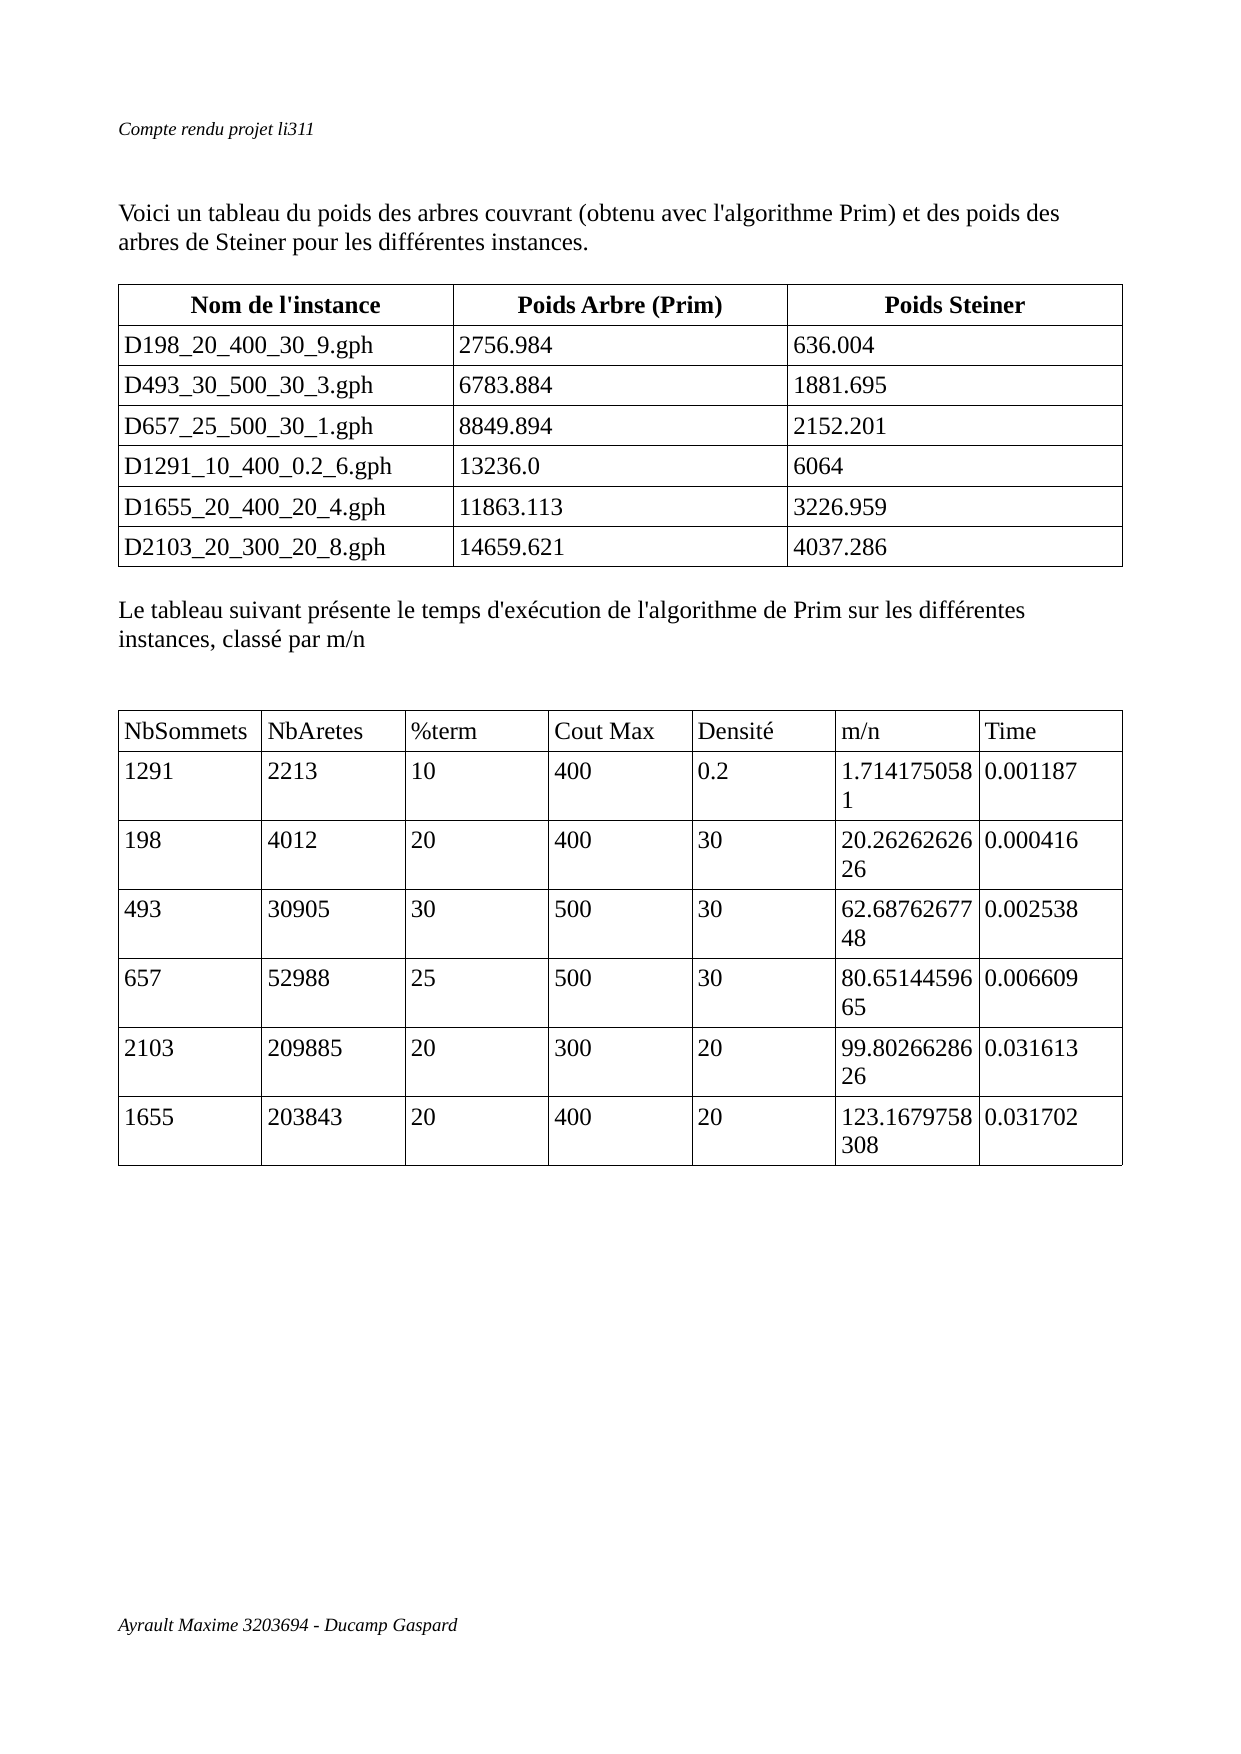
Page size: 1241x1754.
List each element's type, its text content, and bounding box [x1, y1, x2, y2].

table_cell 4012 [262, 821, 405, 889]
table_cell D2103_20_300_20_8.gph [119, 527, 453, 566]
table_cell 30 [693, 821, 835, 889]
table_cell 493 [119, 890, 261, 958]
table_cell 30905 [262, 890, 405, 958]
table_cell 500 [549, 890, 692, 958]
table_cell 2756.984 [454, 326, 787, 365]
table_cell 10 [406, 752, 548, 819]
table_cell 400 [549, 821, 692, 889]
table_header Poids Arbre (Prim) [454, 285, 787, 324]
table_cell D1655_20_400_20_4.gph [119, 487, 453, 526]
table_cell 0.002538 [980, 890, 1122, 958]
table_cell 0.2 [693, 752, 835, 819]
table_cell 6783.884 [454, 366, 787, 405]
table_cell 400 [549, 752, 692, 819]
table_cell 657 [119, 959, 261, 1027]
table_cell 20 [693, 1097, 835, 1165]
table_cell 400 [549, 1097, 692, 1165]
table_header Densité [693, 711, 835, 751]
table_cell 14659.621 [454, 527, 787, 566]
table_cell 2152.201 [788, 406, 1122, 445]
table_cell 3226.959 [788, 487, 1122, 526]
table_cell 99.8026628626 [836, 1028, 979, 1096]
table_cell 6064 [788, 446, 1122, 486]
table_cell 30 [693, 959, 835, 1027]
table_cell D657_25_500_30_1.gph [119, 406, 453, 445]
table_cell 1.7141750581 [836, 752, 979, 819]
table_cell 4037.286 [788, 527, 1122, 566]
table_cell 209885 [262, 1028, 405, 1096]
table_cell 0.000416 [980, 821, 1122, 889]
table_cell 1881.695 [788, 366, 1122, 405]
table_cell 203843 [262, 1097, 405, 1165]
table_cell D493_30_500_30_3.gph [119, 366, 453, 405]
table_cell 0.006609 [980, 959, 1122, 1027]
table_header %term [406, 711, 548, 751]
table_header NbSommets [119, 711, 261, 751]
table_header NbAretes [262, 711, 405, 751]
table_cell 2213 [262, 752, 405, 819]
table_cell 0.001187 [980, 752, 1122, 819]
table_cell 2103 [119, 1028, 261, 1096]
table_header Cout Max [549, 711, 692, 751]
table_cell 300 [549, 1028, 692, 1096]
table_cell 30 [693, 890, 835, 958]
table_header Nom de l'instance [119, 285, 453, 324]
table_cell 25 [406, 959, 548, 1027]
table_cell 1291 [119, 752, 261, 819]
table_cell 500 [549, 959, 692, 1027]
table_cell 13236.0 [454, 446, 787, 486]
table_cell 52988 [262, 959, 405, 1027]
text Voici un tableau du poids des arbres couvrant (obtenu avec l'algorithme Prim) et des poids des arbres de Steiner pour les différentes instances. [118, 198, 1122, 255]
table_cell 30 [406, 890, 548, 958]
table_cell D1291_10_400_0.2_6.gph [119, 446, 453, 486]
table_cell 11863.113 [454, 487, 787, 526]
table_cell 62.6876267748 [836, 890, 979, 958]
table_header m/n [836, 711, 979, 751]
table_cell 20 [406, 1097, 548, 1165]
table_header Time [980, 711, 1122, 751]
table_cell 636.004 [788, 326, 1122, 365]
table_cell 0.031613 [980, 1028, 1122, 1096]
table_cell 0.031702 [980, 1097, 1122, 1165]
table_cell 20 [406, 1028, 548, 1096]
table_cell D198_20_400_30_9.gph [119, 326, 453, 365]
table_cell 20.2626262626 [836, 821, 979, 889]
table_cell 198 [119, 821, 261, 889]
text Le tableau suivant présente le temps d'exécution de l'algorithme de Prim sur les différentes instances, classé par m/n [118, 595, 1122, 653]
table_cell 123.1679758308 [836, 1097, 979, 1165]
table_cell 1655 [119, 1097, 261, 1165]
table_cell 20 [406, 821, 548, 889]
table_cell 80.6514459665 [836, 959, 979, 1027]
table_cell 20 [693, 1028, 835, 1096]
table_cell 8849.894 [454, 406, 787, 445]
table_header Poids Steiner [788, 285, 1122, 324]
